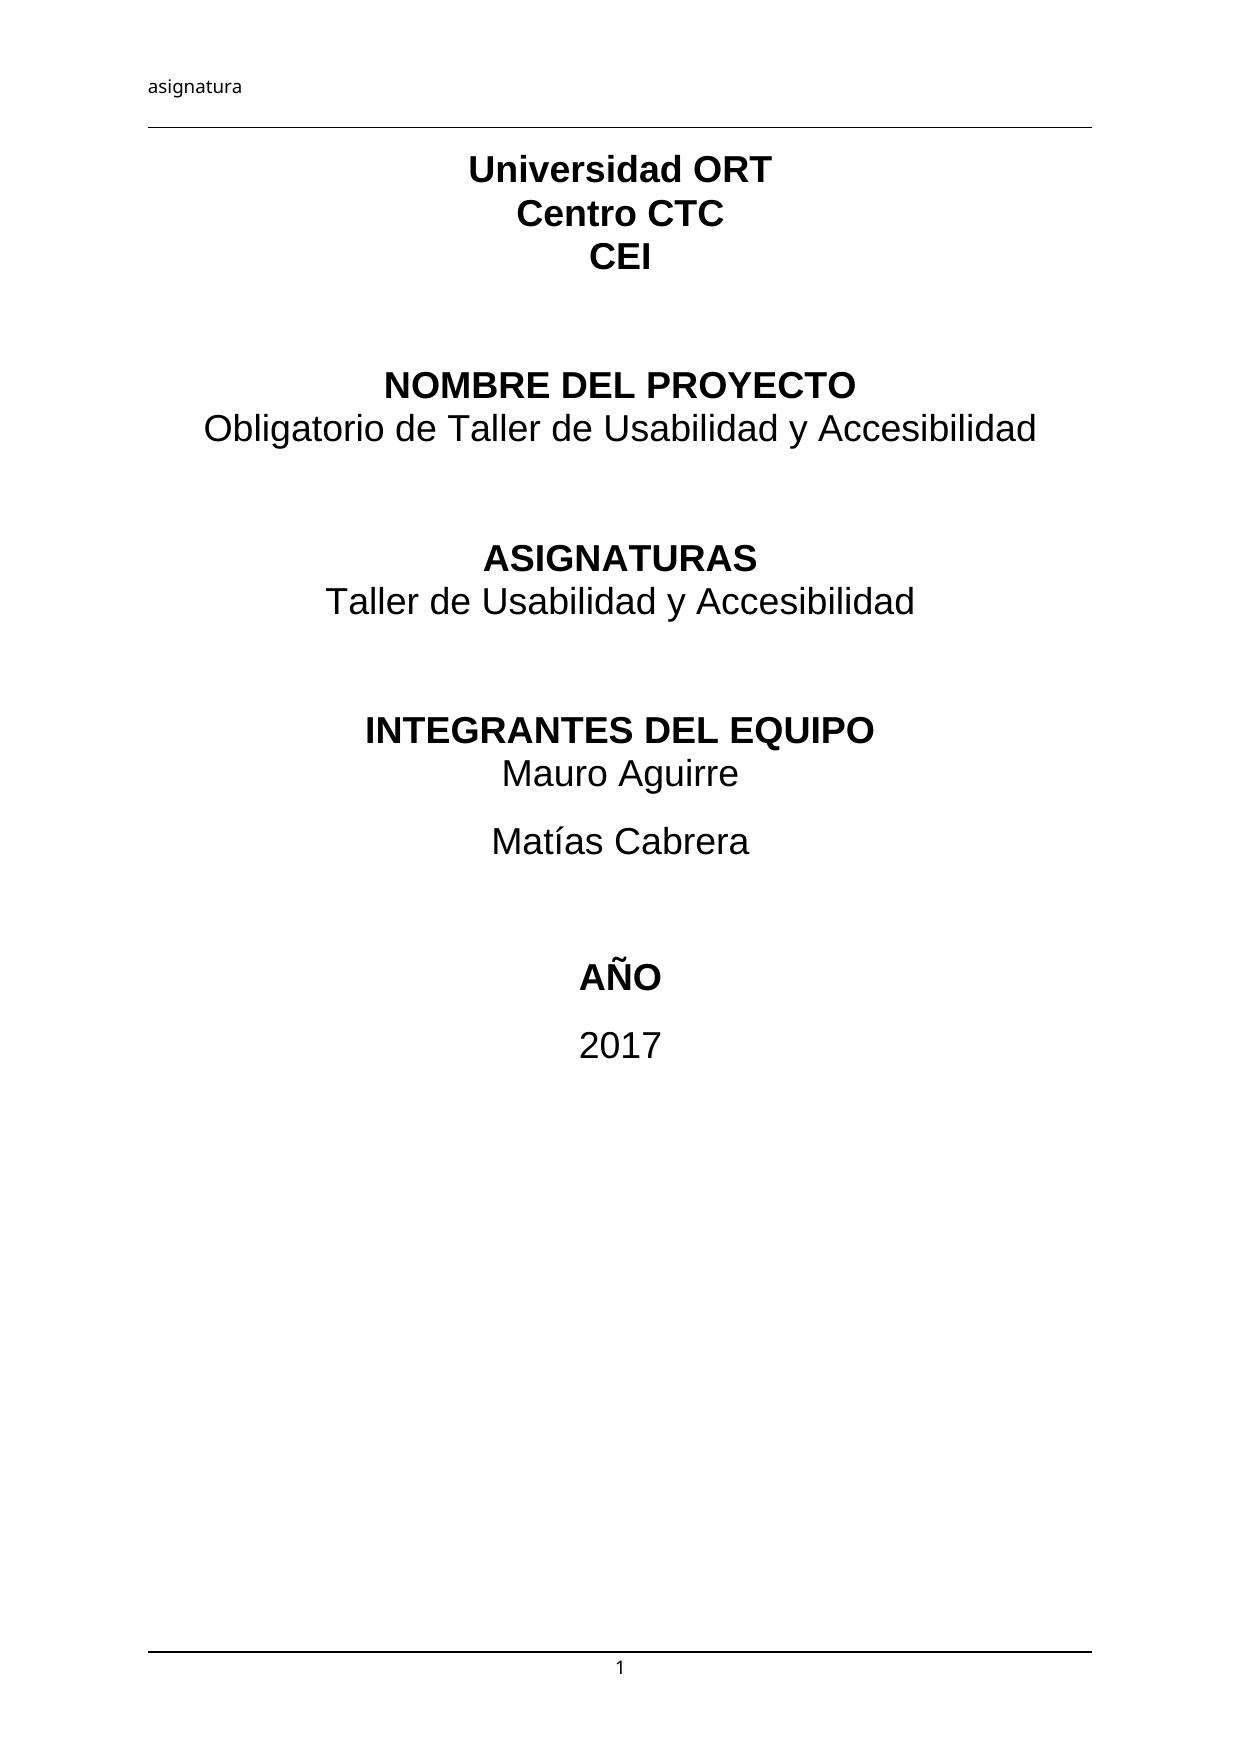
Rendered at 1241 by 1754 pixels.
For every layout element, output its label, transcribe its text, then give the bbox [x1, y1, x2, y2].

text Obligatorio de Taller de Usabilidad y Accesibilidad [148, 406, 1092, 449]
text Centro CTC [148, 191, 1092, 234]
text Universidad ORT [148, 148, 1092, 191]
subtitle Matías Cabrera [148, 819, 1092, 863]
text Mauro Aguirre [148, 751, 1092, 794]
text ASIGNATURAS [148, 536, 1092, 579]
text CEI [148, 234, 1092, 277]
text NOMBRE DEL PROYECTO [148, 363, 1092, 406]
text AÑO [148, 955, 1092, 998]
text Taller de Usabilidad y Accesibilidad [148, 579, 1092, 622]
subtitle 2017 [148, 1023, 1092, 1066]
text INTEGRANTES DEL EQUIPO [148, 708, 1092, 751]
